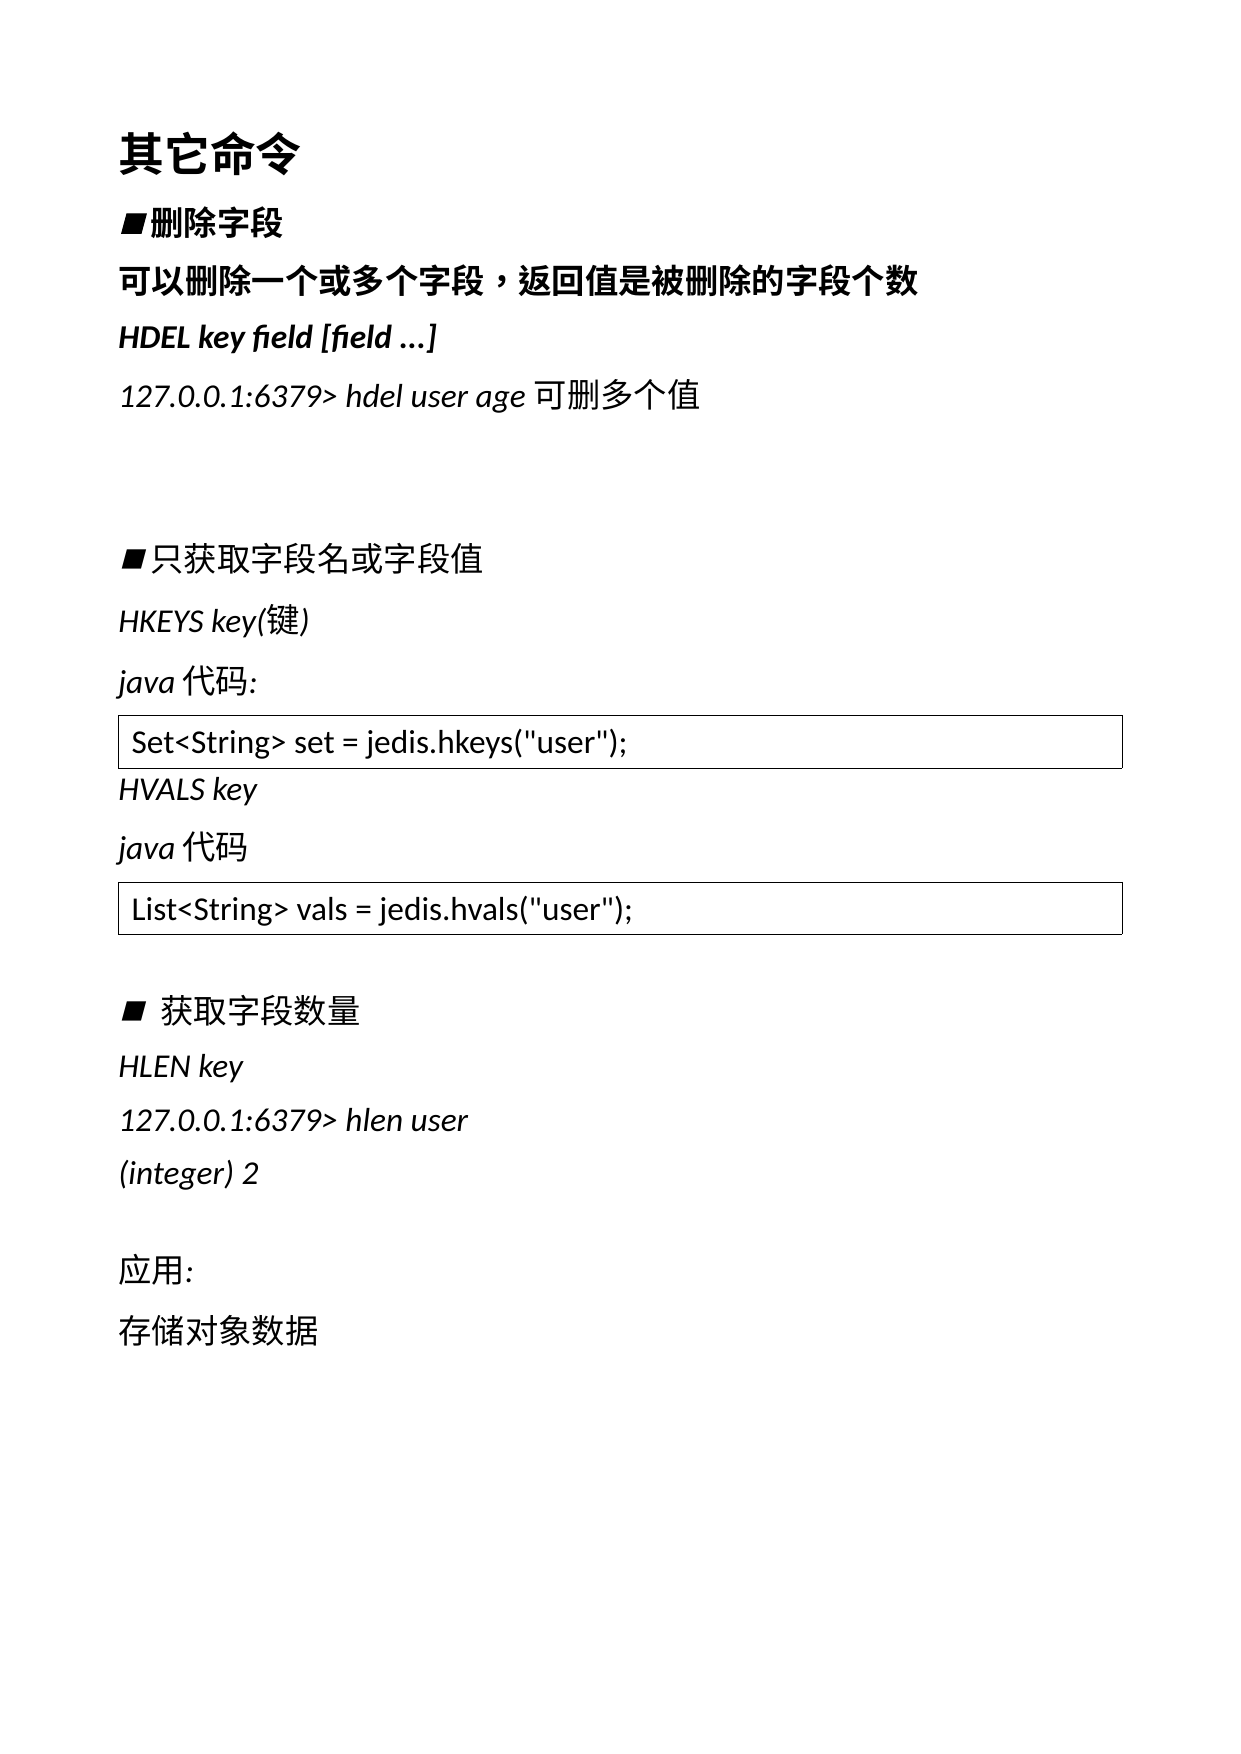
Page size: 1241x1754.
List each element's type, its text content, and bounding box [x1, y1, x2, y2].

text n删除字段 [118, 197, 1122, 245]
text HDEL key field [field ...] [118, 316, 1122, 356]
text n 获取字段数量 [118, 987, 1122, 1033]
table_header Set<String> set = jedis.hkeys("user"); [119, 716, 1122, 768]
text HKEYS key(键) [118, 594, 1122, 642]
text 127.0.0.1:6379> hdel user age 可删多个值 [118, 369, 1122, 417]
text (integer) 2 [118, 1152, 1122, 1192]
text java代码 [118, 821, 1122, 869]
table_header List<String> vals = jedis.hvals("user"); [119, 883, 1122, 934]
text n只获取字段名或字段值 [118, 536, 1122, 581]
text 应用: [118, 1244, 1122, 1292]
text 可以删除一个或多个字段，返回值是被删除的字段个数 [118, 258, 1122, 303]
text 127.0.0.1:6379> hlen user [118, 1098, 1122, 1139]
text 存储对象数据 [118, 1305, 1122, 1353]
text java代码: [118, 655, 1122, 703]
text 其它命令 [118, 118, 1122, 184]
text HVALS key [118, 769, 1122, 808]
text HLEN key [118, 1045, 1122, 1086]
